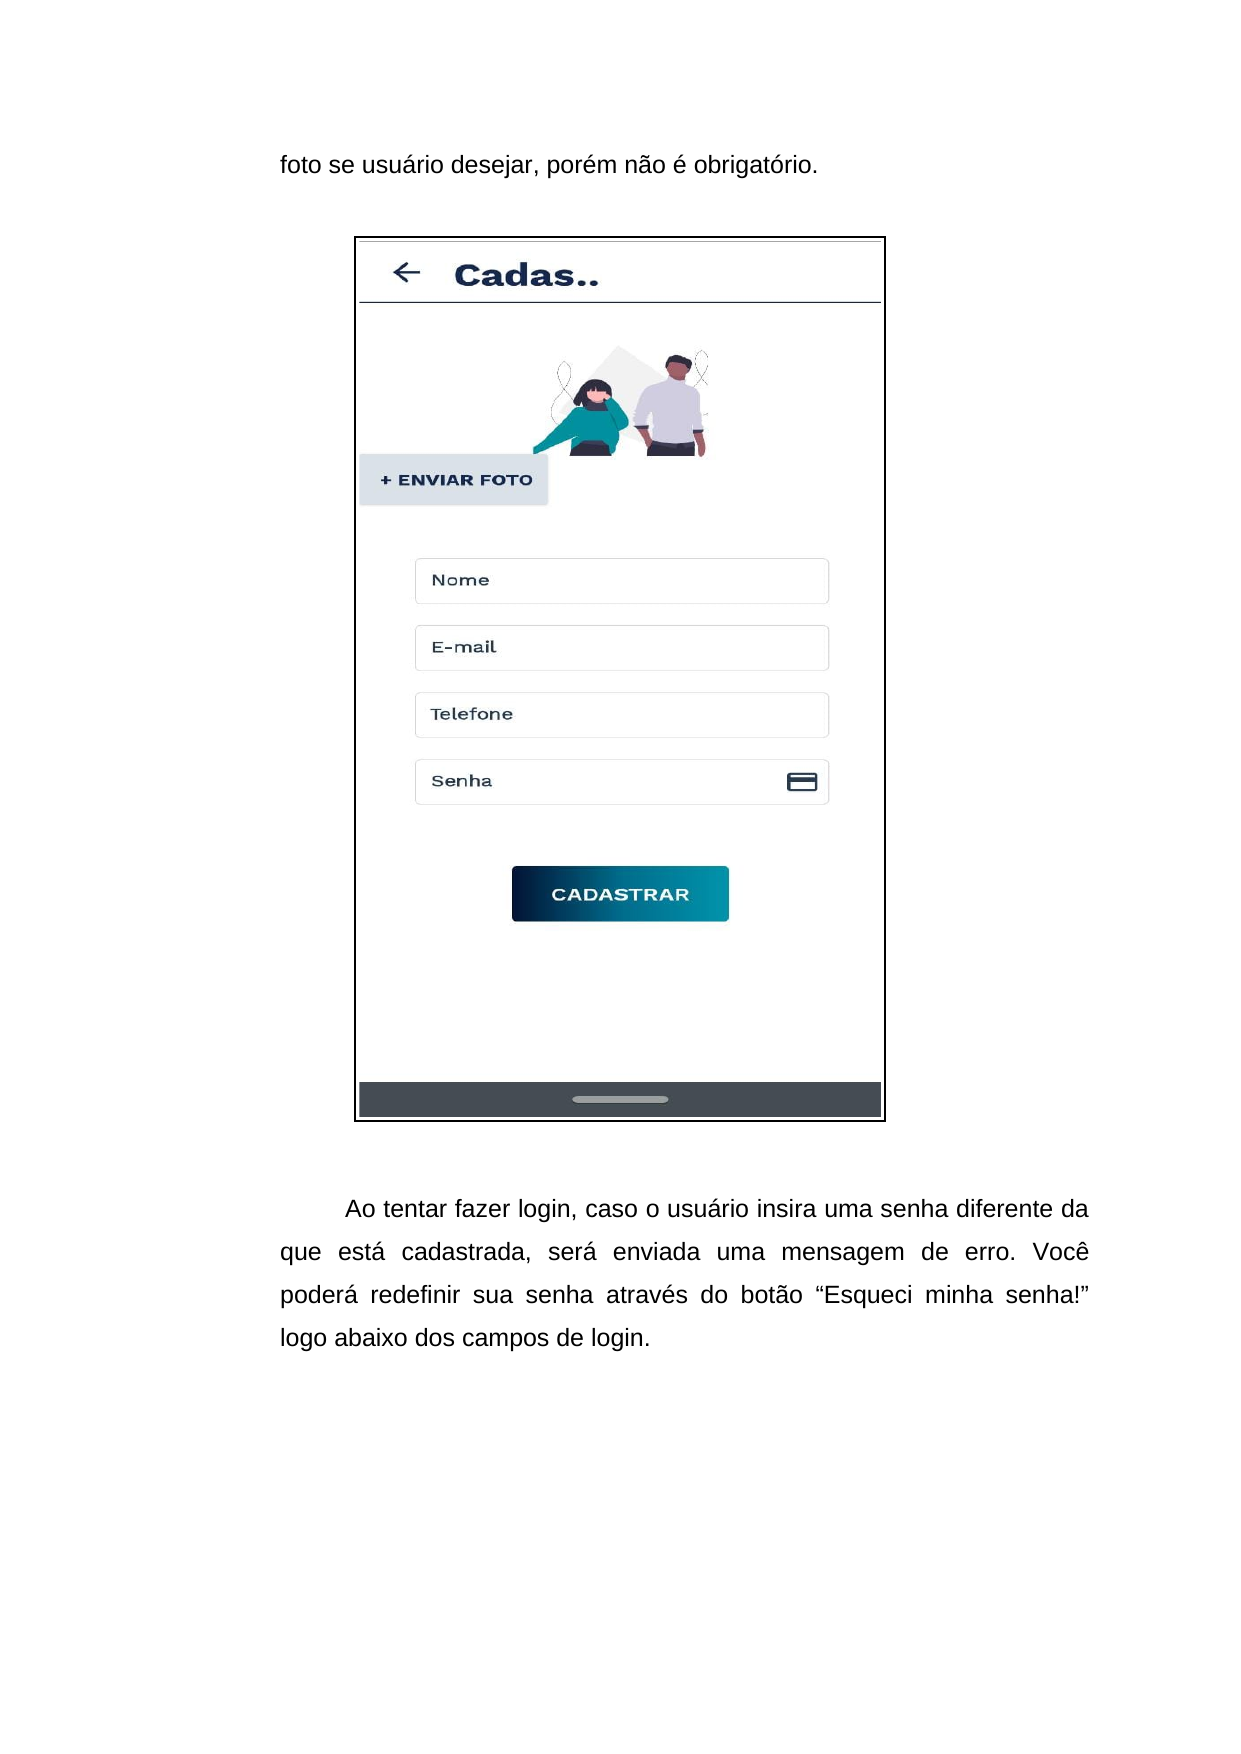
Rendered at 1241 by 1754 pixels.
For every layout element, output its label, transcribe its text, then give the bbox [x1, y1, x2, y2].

picture [359, 241, 881, 1117]
list Ao tentar fazer login, caso o usuário insira uma senha diferente da que está cadastrada, será enviada uma mensagem de erro. Você poderá redefinir sua senha através do botão “Esqueci minha senha!” logo abaixo dos campos de login. [280, 1194, 1090, 1352]
list foto se usuário desejar, porém não é obrigatório. [280, 150, 1090, 179]
